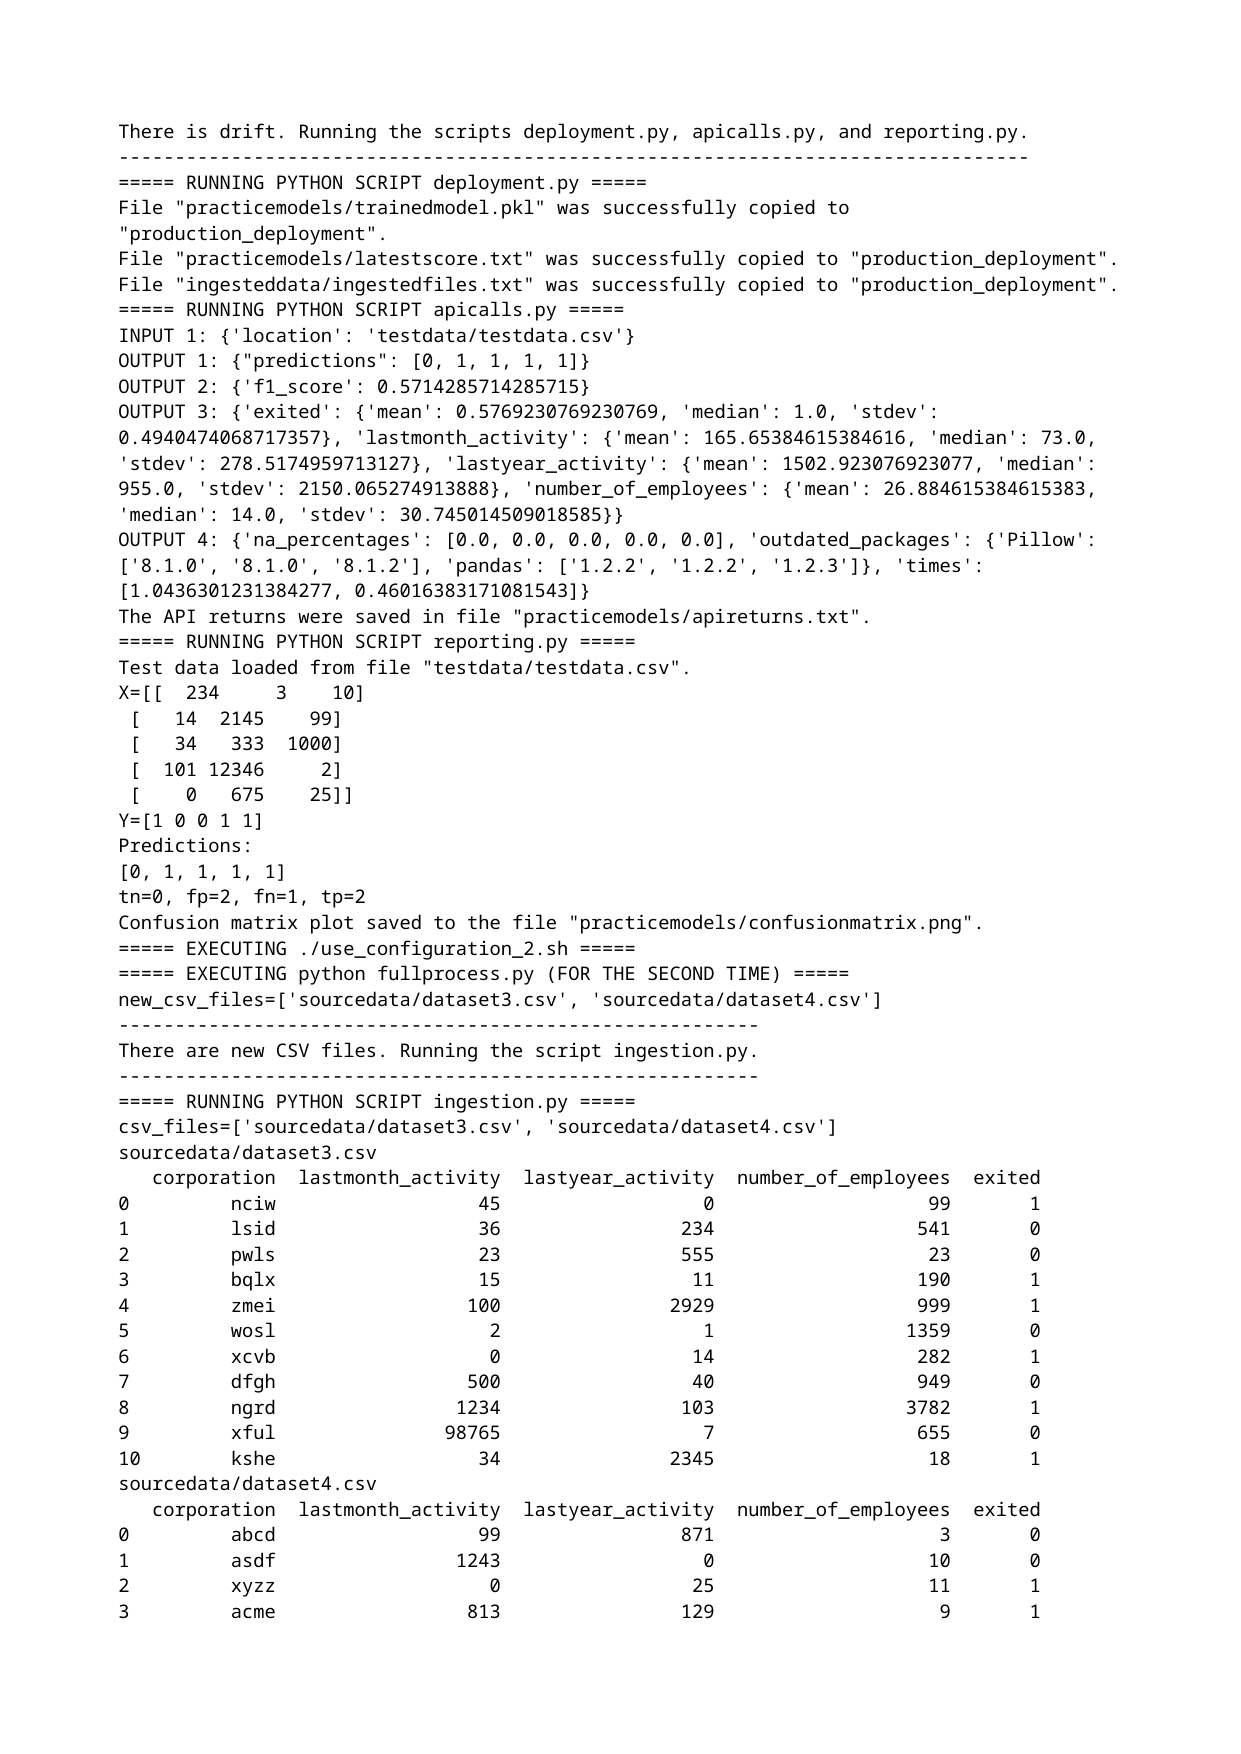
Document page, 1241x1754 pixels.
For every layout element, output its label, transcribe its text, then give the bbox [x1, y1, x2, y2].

text Predictions: [118, 833, 1122, 858]
text 1 lsid 36 234 541 0 [118, 1216, 1122, 1241]
text There are new CSV files. Running the script ingestion.py. [118, 1037, 1122, 1062]
text [ 34 333 1000] [118, 731, 1122, 756]
text X=[[ 234 3 10] [118, 679, 1122, 705]
text Confusion matrix plot saved to the file "practicemodels/confusionmatrix.png". [118, 909, 1122, 935]
text 9 xful 98765 7 655 0 [118, 1420, 1122, 1445]
text --------------------------------------------------------- [118, 1062, 1122, 1088]
text File "practicemodels/trainedmodel.pkl" was successfully copied to "production_deployment". [118, 195, 1122, 246]
text [ 14 2145 99] [118, 705, 1122, 731]
text ===== EXECUTING python fullprocess.py (FOR THE SECOND TIME) ===== [118, 960, 1122, 986]
text [0, 1, 1, 1, 1] [118, 858, 1122, 884]
text 0 abcd 99 871 3 0 [118, 1522, 1122, 1547]
text 10 kshe 34 2345 18 1 [118, 1445, 1122, 1471]
text csv_files=['sourcedata/dataset3.csv', 'sourcedata/dataset4.csv'] [118, 1113, 1122, 1139]
text 3 bqlx 15 11 190 1 [118, 1267, 1122, 1292]
text 4 zmei 100 2929 999 1 [118, 1292, 1122, 1318]
text sourcedata/dataset3.csv [118, 1139, 1122, 1164]
text 0 nciw 45 0 99 1 [118, 1190, 1122, 1216]
text 6 xcvb 0 14 282 1 [118, 1343, 1122, 1369]
text File "practicemodels/latestscore.txt" was successfully copied to "production_deployment". [118, 246, 1122, 271]
text ===== RUNNING PYTHON SCRIPT reporting.py ===== [118, 628, 1122, 654]
text ===== RUNNING PYTHON SCRIPT deployment.py ===== [118, 169, 1122, 195]
text --------------------------------------------------------- [118, 1011, 1122, 1037]
text corporation lastmonth_activity lastyear_activity number_of_employees exited [118, 1496, 1122, 1522]
text There is drift. Running the scripts deployment.py, apicalls.py, and reporting.py. [118, 118, 1122, 144]
text 2 xyzz 0 25 11 1 [118, 1573, 1122, 1598]
text OUTPUT 4: {'na_percentages': [0.0, 0.0, 0.0, 0.0, 0.0], 'outdated_packages': {'Pillow': ['8.1.0', '8.1.0', '8.1.2'], 'pandas': ['1.2.2', '1.2.2', '1.2.3']}, 'times': [1.0436301231384277, 0.46016383171081543]} [118, 526, 1122, 603]
text 3 acme 813 129 9 1 [118, 1598, 1122, 1624]
text 5 wosl 2 1 1359 0 [118, 1318, 1122, 1343]
text ===== RUNNING PYTHON SCRIPT apicalls.py ===== [118, 297, 1122, 322]
text File "ingesteddata/ingestedfiles.txt" was successfully copied to "production_deployment". [118, 271, 1122, 297]
text new_csv_files=['sourcedata/dataset3.csv', 'sourcedata/dataset4.csv'] [118, 986, 1122, 1011]
text corporation lastmonth_activity lastyear_activity number_of_employees exited [118, 1164, 1122, 1190]
text INPUT 1: {'location': 'testdata/testdata.csv'} [118, 322, 1122, 348]
text [ 101 12346 2] [118, 756, 1122, 782]
text OUTPUT 3: {'exited': {'mean': 0.5769230769230769, 'median': 1.0, 'stdev': 0.4940474068717357}, 'lastmonth_activity': {'mean': 165.65384615384616, 'median': 73.0, 'stdev': 278.5174959713127}, 'lastyear_activity': {'mean': 1502.923076923077, 'median': 955.0, 'stdev': 2150.065274913888}, 'number_of_employees': {'mean': 26.884615384615383, 'median': 14.0, 'stdev': 30.745014509018585}} [118, 399, 1122, 526]
text 2 pwls 23 555 23 0 [118, 1241, 1122, 1267]
text 7 dfgh 500 40 949 0 [118, 1369, 1122, 1394]
text ===== EXECUTING ./use_configuration_2.sh ===== [118, 935, 1122, 960]
text 8 ngrd 1234 103 3782 1 [118, 1394, 1122, 1420]
text The API returns were saved in file "practicemodels/apireturns.txt". [118, 603, 1122, 628]
text tn=0, fp=2, fn=1, tp=2 [118, 884, 1122, 909]
text --------------------------------------------------------------------------------- [118, 144, 1122, 169]
text 1 asdf 1243 0 10 0 [118, 1547, 1122, 1573]
text ===== RUNNING PYTHON SCRIPT ingestion.py ===== [118, 1088, 1122, 1113]
text Y=[1 0 0 1 1] [118, 807, 1122, 833]
text Test data loaded from file "testdata/testdata.csv". [118, 654, 1122, 679]
text OUTPUT 2: {'f1_score': 0.5714285714285715} [118, 373, 1122, 399]
text [ 0 675 25]] [118, 782, 1122, 807]
text sourcedata/dataset4.csv [118, 1471, 1122, 1496]
text OUTPUT 1: {"predictions": [0, 1, 1, 1, 1]} [118, 348, 1122, 373]
